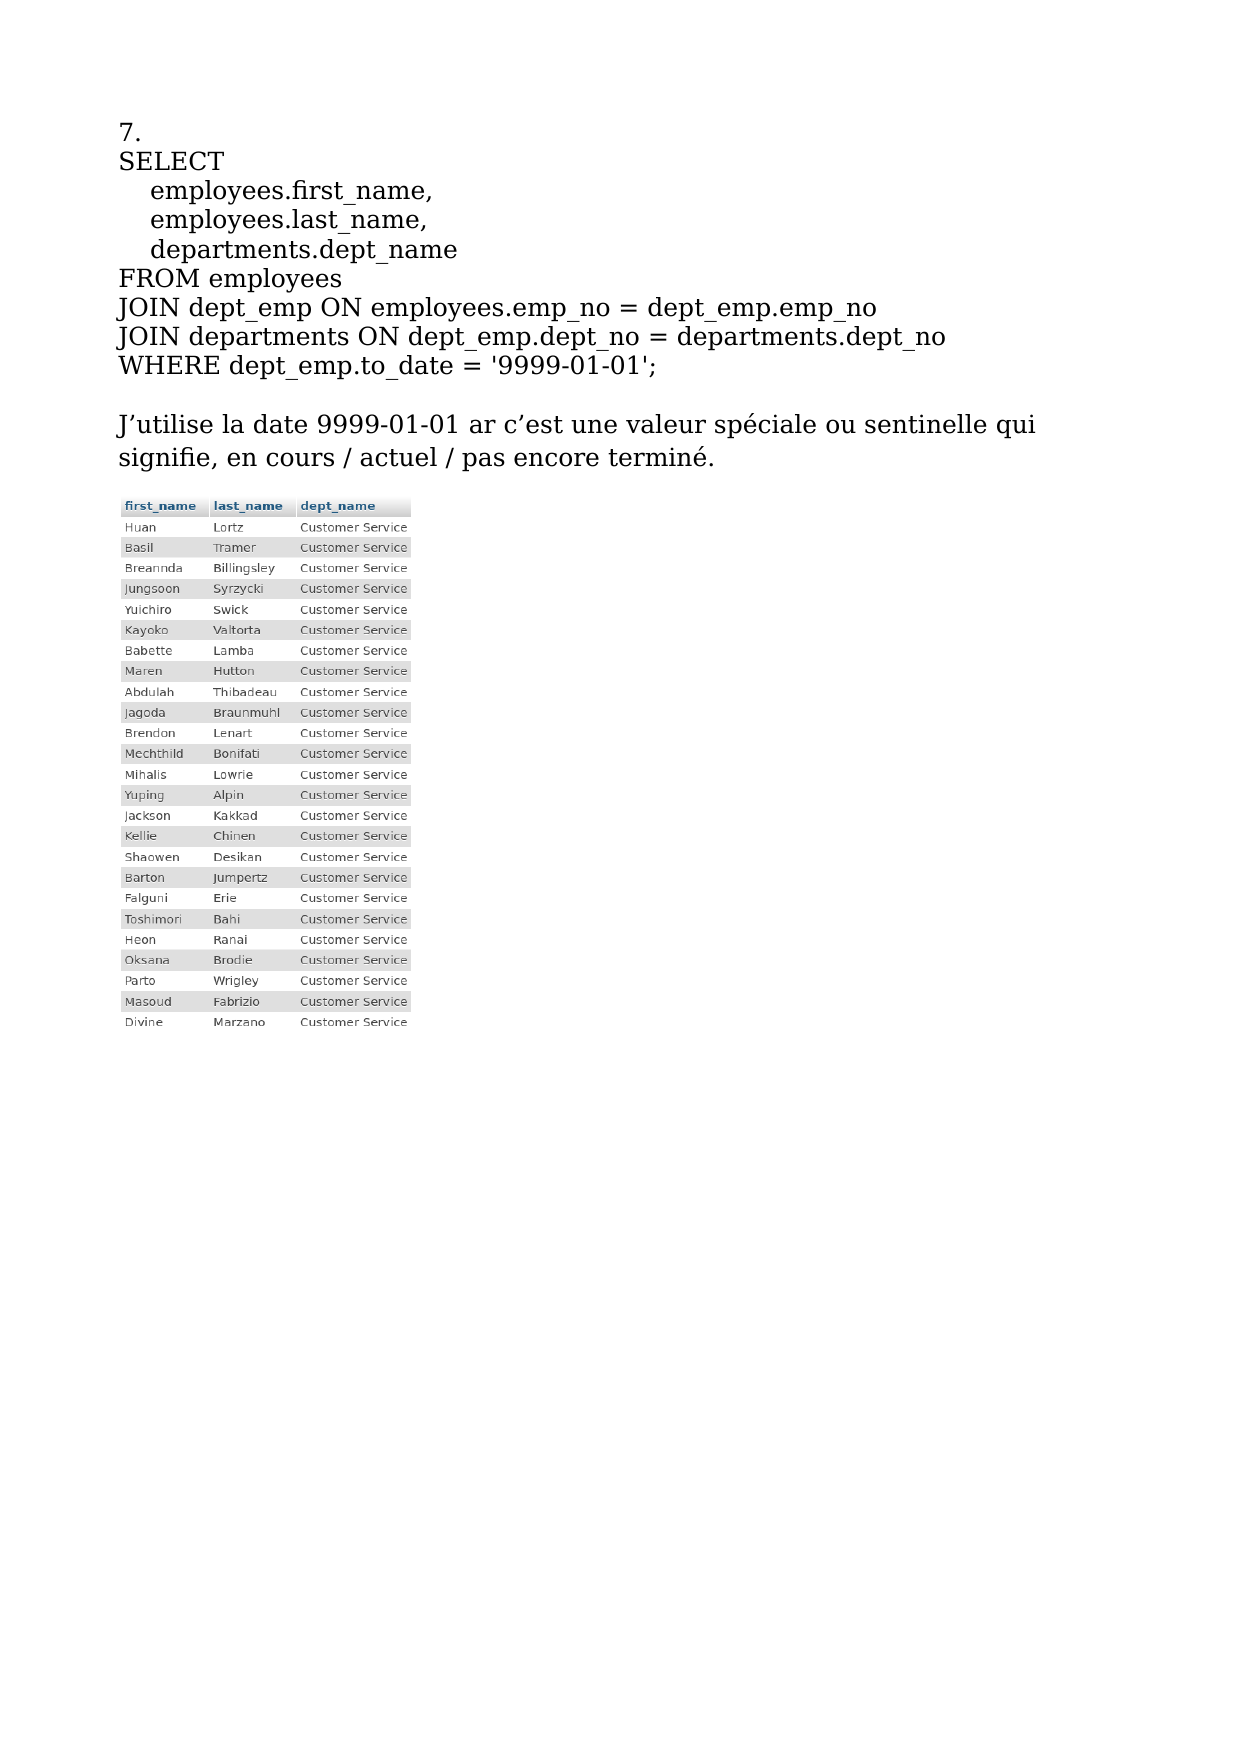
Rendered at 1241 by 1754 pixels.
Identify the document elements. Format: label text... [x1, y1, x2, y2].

text 7. [118, 118, 1122, 147]
text WHERE dept_emp.to_date = '9999-01-01'; [118, 351, 1122, 381]
text departments.dept_name [118, 235, 1122, 264]
text JOIN departments ON dept_emp.dept_no = departments.dept_no [118, 322, 1122, 351]
text employees.first_name, [118, 176, 1122, 206]
text FROM employees [118, 264, 1122, 293]
picture [118, 491, 419, 1039]
text JOIN dept_emp ON employees.emp_no = dept_emp.emp_no [118, 293, 1122, 322]
text employees.last_name, [118, 206, 1122, 235]
text J’utilise la date 9999-01-01 ar c’est une valeur spéciale ou sentinelle qui signifie, en cours / actuel / pas encore terminé. [118, 410, 1122, 472]
text SELECT [118, 147, 1122, 176]
